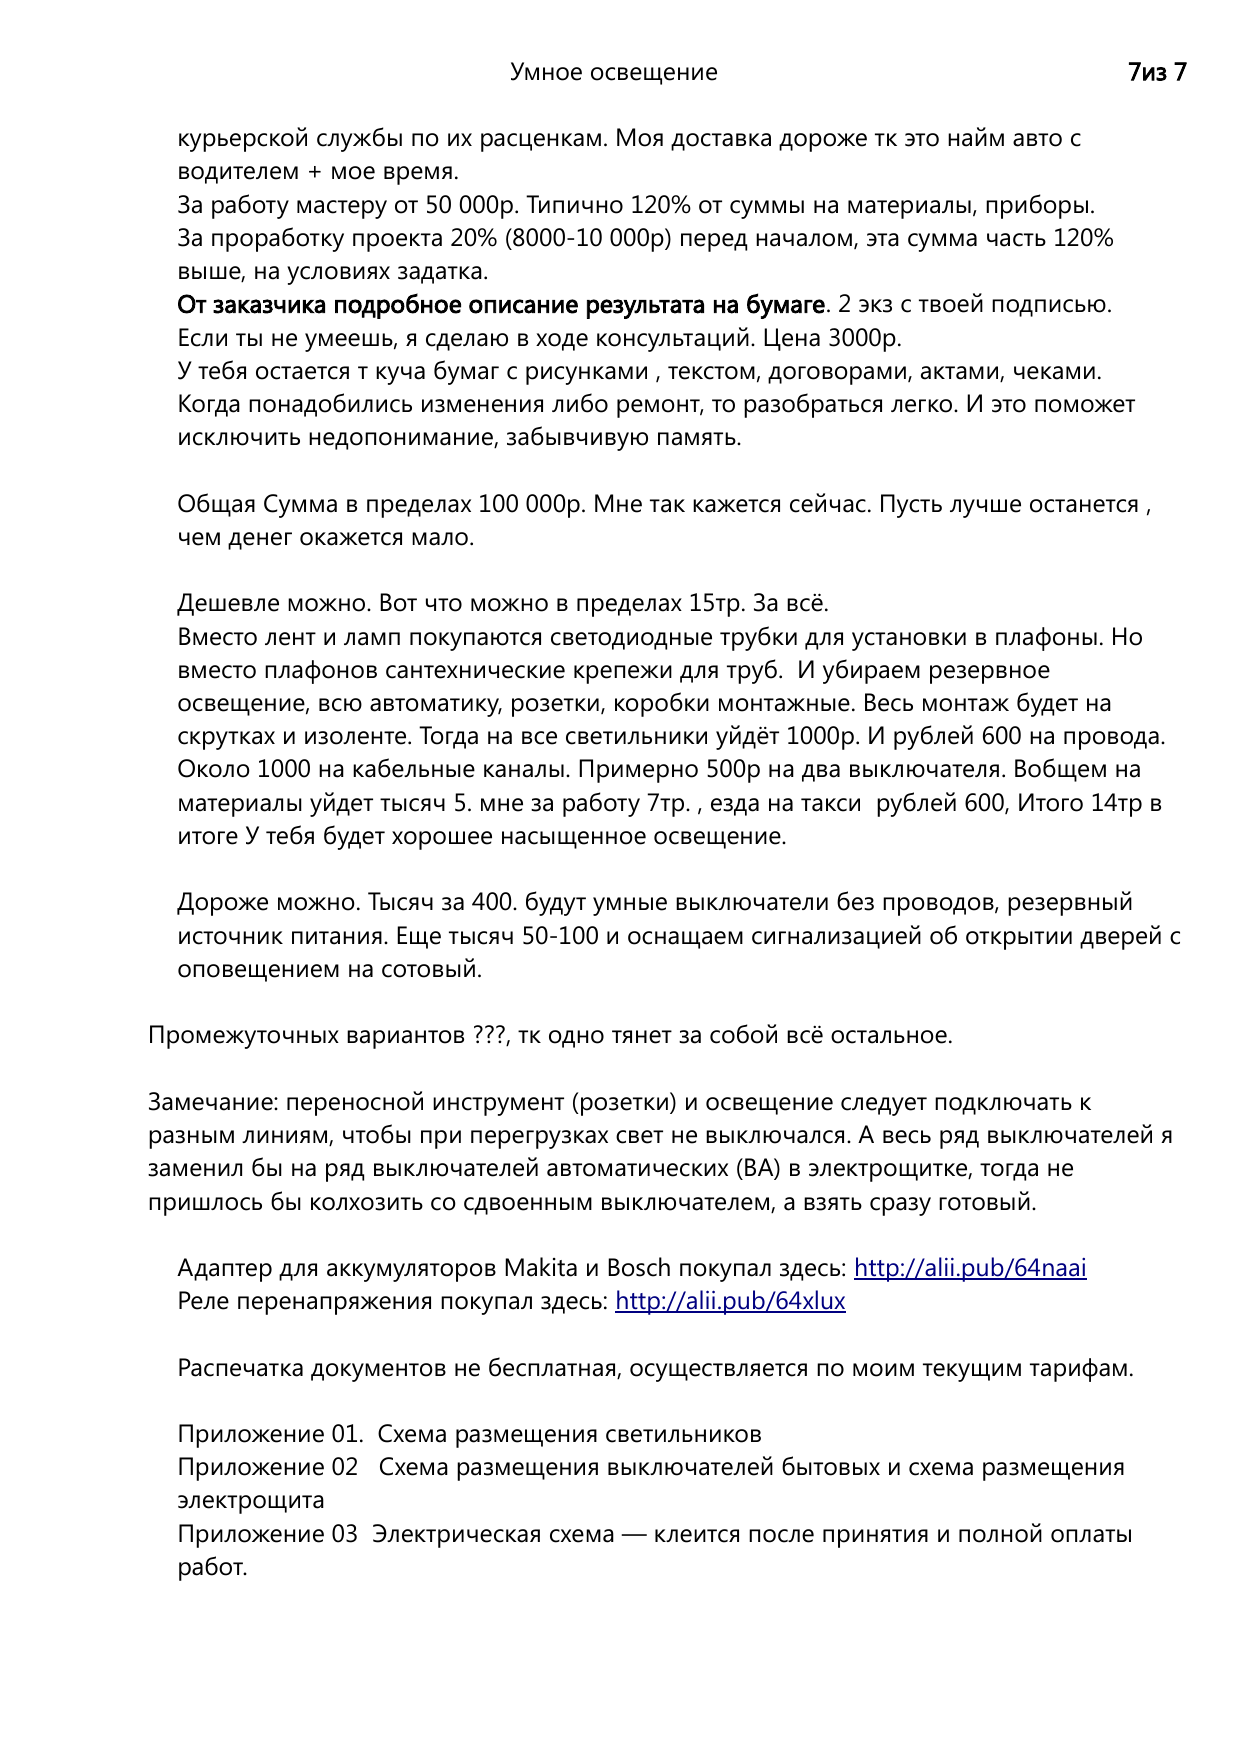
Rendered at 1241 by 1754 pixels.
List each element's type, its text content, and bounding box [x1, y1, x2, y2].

text Приложение 03 Электрическая схема — клеится после принятия и полной оплаты работ. [177, 1515, 1187, 1582]
text Дешевле можно. Вот что можно в пределах 15тр. За всё. Вместо лент и ламп покупаются светодиодные трубки для установки в плафоны. Но вместо плафонов сантехнические крепежи для труб. И убираем резервное освещение, всю автоматику, розетки, коробки монтажные. Весь монтаж будет на скрутках и изоленте. Тогда на все светильники уйдёт 1000р. И рублей 600 на провода. Около 1000 на кабельные каналы. Примерно 500р на два выключателя. Вобщем на материалы уйдет тысяч 5. мне за работу 7тр. , езда на такси рублей 600, Итого 14тр в итоге У тебя будет хорошее насыщенное освещение. Дороже можно. Тысяч за 400. будут умные выключатели без проводов, резервный источник питания. Еще тысяч 50-100 и оснащаем сигнализацией об открытии дверей с оповещением на сотовый. [177, 585, 1187, 983]
text курьерской службы по их расценкам. Моя доставка дороже тк это найм авто с водителем + мое время. [177, 119, 1187, 186]
text Промежуточных вариантов ???, тк одно тянет за собой всё остальное. [148, 1017, 1187, 1083]
text Приложение 02 Схема размещения выключателей бытовых и схема размещения электрощита [177, 1449, 1187, 1515]
text Замечание: переносной инструмент (розетки) и освещение следует подключать к разным линиям, чтобы при перегрузках свет не выключался. А весь ряд выключателей я заменил бы на ряд выключателей автоматических (ВА) в электрощитке, тогда не пришлось бы колхозить со сдвоенным выключателем, а взять сразу готовый. [148, 1083, 1187, 1216]
text Общая Сумма в пределах 100 000р. Мне так кажется сейчас. Пусть лучше останется , чем денег окажется мало. [177, 485, 1187, 552]
text Распечатка документов не бесплатная, осуществляется по моим текущим тарифам. Приложение 01. Схема размещения светильников [177, 1349, 1187, 1449]
text За работу мастеру от 50 000р. Типично 120% от суммы на материалы, приборы. За проработку проекта 20% (8000-10 000р) перед началом, эта сумма часть 120% выше, на условиях задатка. От заказчика подробное описание результата на бумаге. 2 экз с твоей подписью. Если ты не умеешь, я сделаю в ходе консультаций. Цена 3000р. У тебя остается т куча бумаг с рисунками , текстом, договорами, актами, чеками. Когда понадобились изменения либо ремонт, то разобраться легко. И это поможет исключить недопонимание, забывчивую память. [177, 186, 1187, 452]
text Адаптер для аккумуляторов Makita и Bosch покупал здесь: http://alii.pub/64naai Реле перенапряжения покупал здесь: http://alii.pub/64xlux [177, 1249, 1187, 1316]
